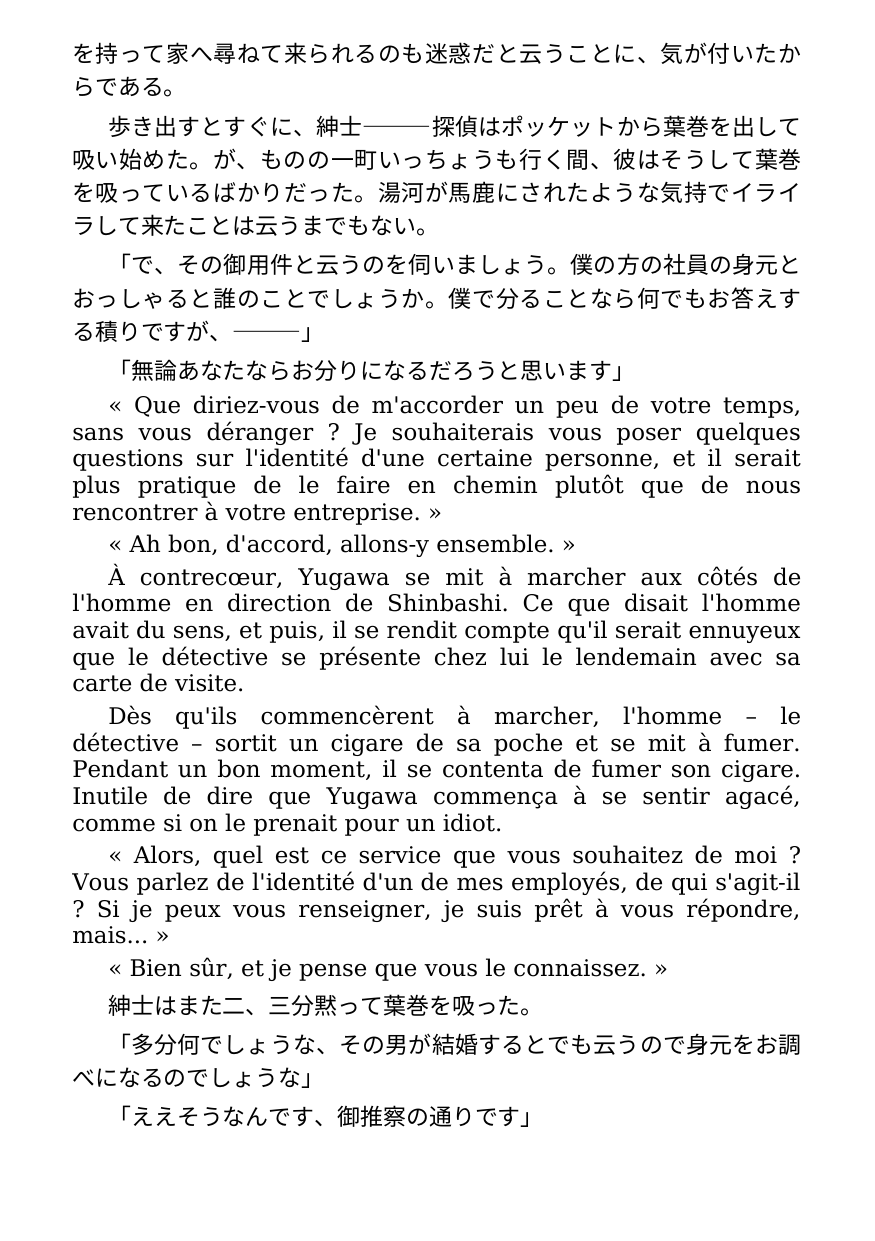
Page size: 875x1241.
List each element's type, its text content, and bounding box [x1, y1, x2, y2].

text 歩き出すとすぐに、紳士―――探偵はポッケットから葉巻を出して吸い始めた。が、ものの一町いっちょうも行く間、彼はそうして葉巻を吸っているばかりだった。湯河が馬鹿にされたような気持でイライラして来たことは云うまでもない。 [72, 108, 802, 241]
text « Bien sûr, et je pense que vous le connaissez. » [72, 955, 802, 982]
text 「で、その御用件と云うのを伺いましょう。僕の方の社員の身元とおっしゃると誰のことでしょうか。僕で分ることなら何でもお答えする積りですが、―――」 [72, 247, 802, 347]
text Dès qu'ils commencèrent à marcher, l'homme – le détective – sortit un cigare de sa poche et se mit à fumer. Pendant un bon moment, il se contenta de fumer son cigare. Inutile de dire que Yugawa commença à se sentir agacé, comme si on le prenait pour un idiot. [72, 703, 802, 837]
text « Alors, quel est ce service que vous souhaitez de moi ? Vous parlez de l'identité d'un de mes employés, de qui s'agit-il ? Si je peux vous renseigner, je suis prêt à vous répondre, mais... » [72, 842, 802, 949]
text を持って家へ尋ねて来られるのも迷惑だと云うことに、気が付いたからである。 [72, 36, 802, 102]
text 「多分何でしょうな、その男が結婚するとでも云うので身元をお調べになるのでしょうな」 [72, 1027, 802, 1093]
text « Ah bon, d'accord, allons-y ensemble. » [72, 531, 802, 558]
text 「無論あなたならお分りになるだろうと思います」 [72, 353, 802, 386]
text 紳士はまた二、三分黙って葉巻を吸った。 [72, 988, 802, 1021]
text « Que diriez-vous de m'accorder un peu de votre temps, sans vous déranger ? Je souhaiterais vous poser quelques questions sur l'identité d'une certaine personne, et il serait plus pratique de le faire en chemin plutôt que de nous rencontrer à votre entreprise. » [72, 392, 802, 525]
text À contrecœur, Yugawa se mit à marcher aux côtés de l'homme en direction de Shinbashi. Ce que disait l'homme avait du sens, et puis, il se rendit compte qu'il serait ennuyeux que le détective se présente chez lui le lendemain avec sa carte de visite. [72, 564, 802, 697]
text 「ええそうなんです、御推察の通りです」 [72, 1099, 802, 1132]
